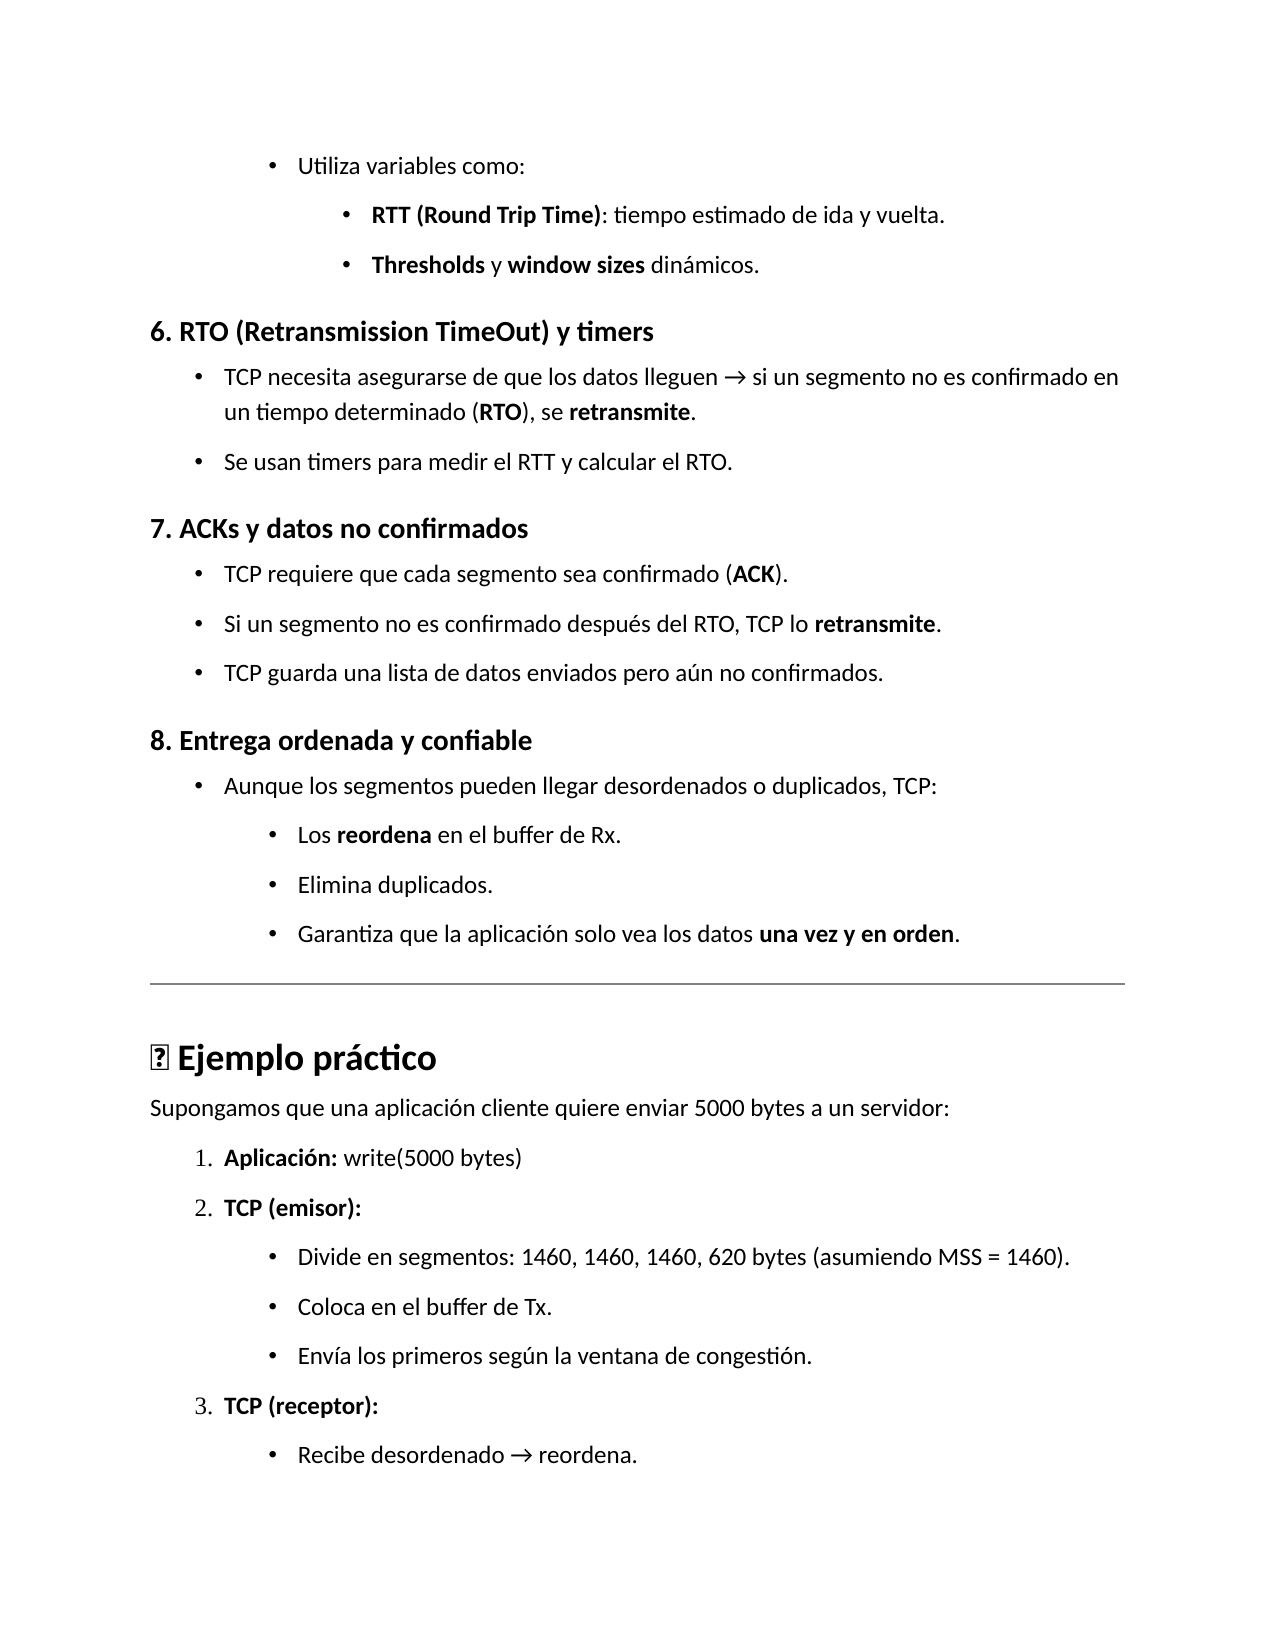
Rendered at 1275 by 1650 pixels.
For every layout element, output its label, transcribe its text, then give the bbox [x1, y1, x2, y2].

list TCP guarda una lista de datos enviados pero aún no confirmados. [194, 657, 1125, 688]
subtitle 6. RTO (Retransmission TimeOut) y timers [150, 313, 1125, 349]
list Si un segmento no es confirmado después del RTO, TCP lo retransmite. [194, 608, 1125, 638]
subtitle 8. Entrega ordenada y confiable [150, 722, 1125, 757]
text Supongamos que una aplicación cliente quiere enviar 5000 bytes a un servidor: [150, 1092, 1125, 1123]
list Los reordena en el buffer de Rx. [268, 819, 1125, 850]
list Aunque los segmentos pueden llegar desordenados o duplicados, TCP: [194, 770, 1125, 800]
list TCP necesita asegurarse de que los datos lleguen → si un segmento no es confirmado en un tiempo determinado (RTO), se retransmite. [194, 361, 1125, 427]
list Recibe desordenado → reordena. [268, 1439, 1125, 1470]
list TCP (emisor): [194, 1192, 1125, 1222]
list Elimina duplicados. [268, 869, 1125, 899]
list TCP requiere que cada segmento sea confirmado (ACK). [194, 558, 1125, 589]
subtitle 🔄 Ejemplo práctico [150, 1034, 1125, 1080]
list Garantiza que la aplicación solo vea los datos una vez y en orden. [268, 918, 1125, 949]
list Coloca en el buffer de Tx. [268, 1291, 1125, 1321]
list Envía los primeros según la ventana de congestión. [268, 1340, 1125, 1371]
list Utiliza variables como: [268, 150, 1125, 181]
list Se usan timers para medir el RTT y calcular el RTO. [194, 446, 1125, 477]
list RTT (Round Trip Time): tiempo estimado de ida y vuelta. [342, 199, 1125, 230]
list Thresholds y window sizes dinámicos. [342, 249, 1125, 280]
subtitle 7. ACKs y datos no confirmados [150, 510, 1125, 546]
list TCP (receptor): [194, 1390, 1125, 1421]
list Divide en segmentos: 1460, 1460, 1460, 620 bytes (asumiendo MSS = 1460). [268, 1241, 1125, 1272]
list Aplicación: write(5000 bytes) [194, 1142, 1125, 1173]
